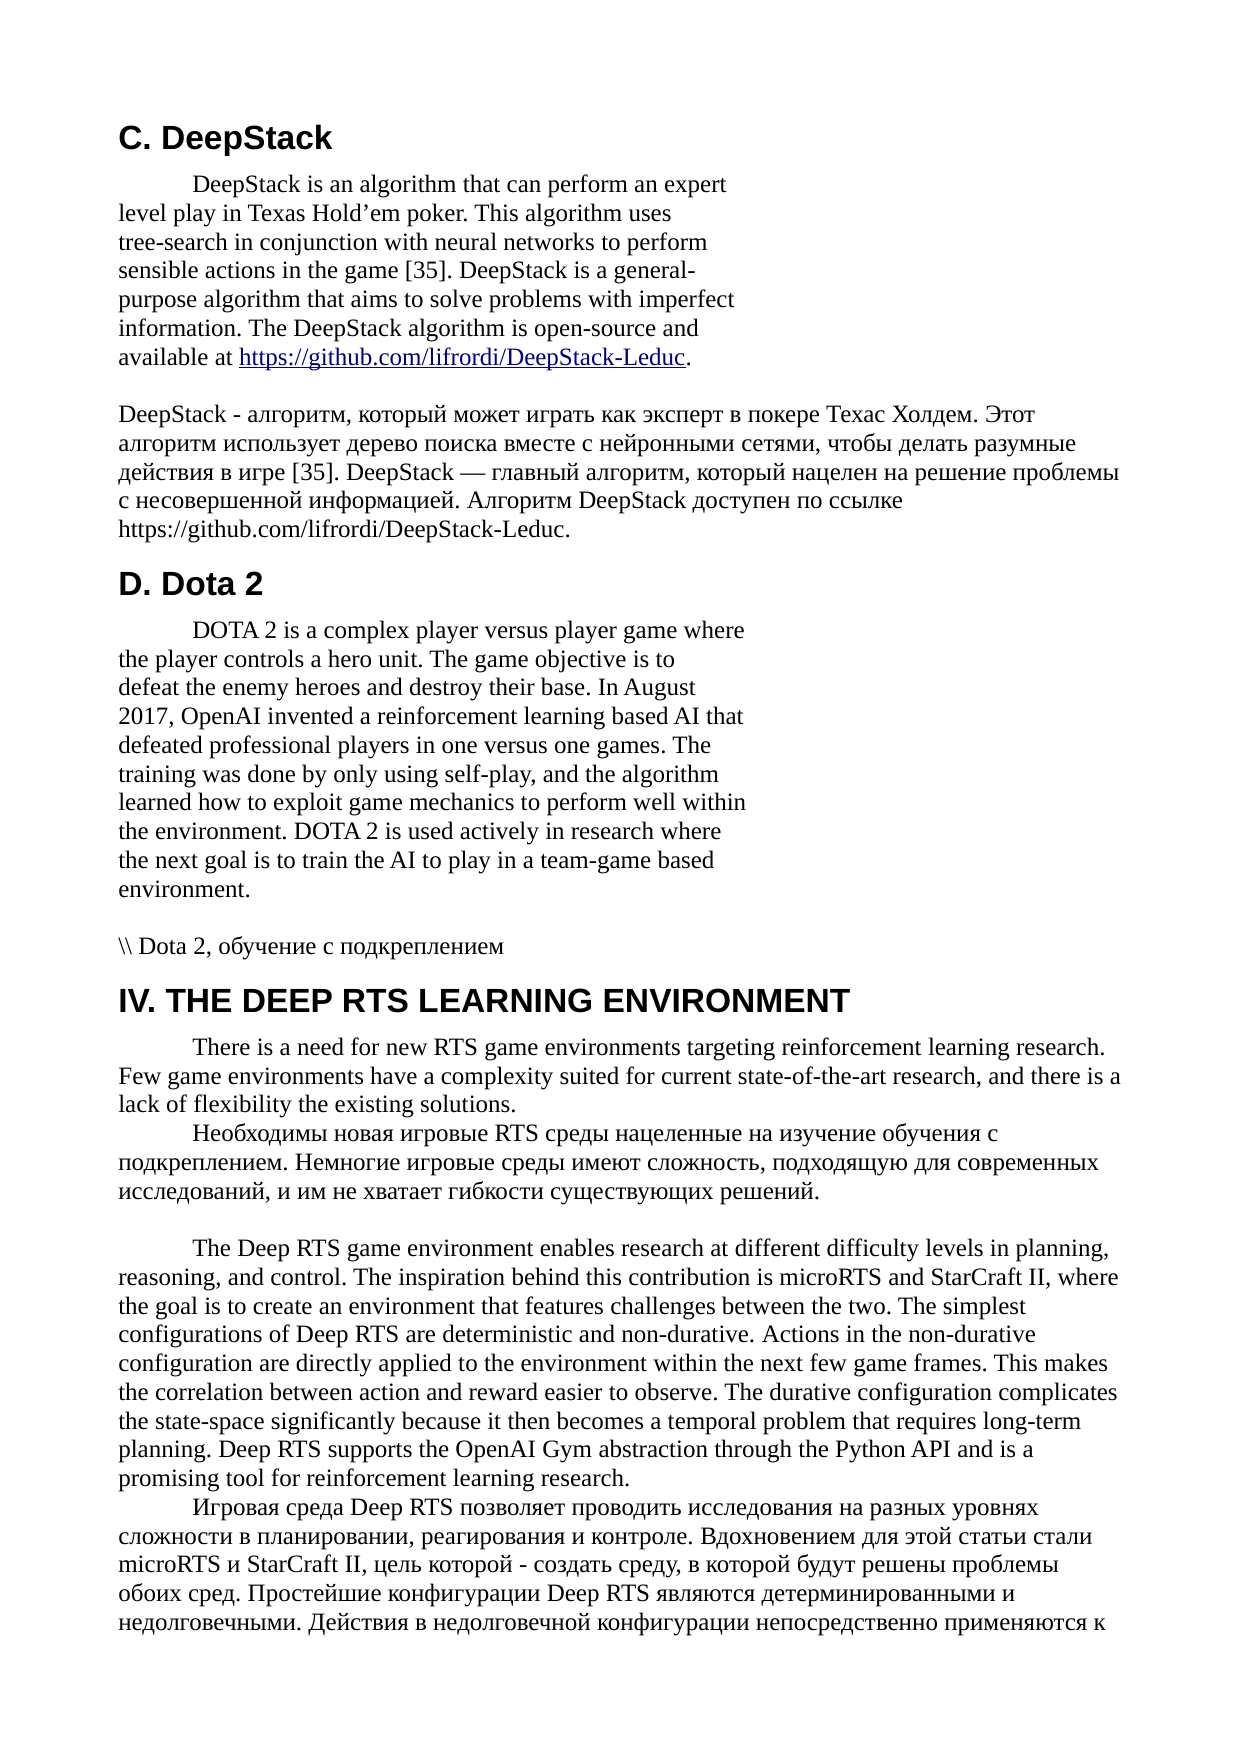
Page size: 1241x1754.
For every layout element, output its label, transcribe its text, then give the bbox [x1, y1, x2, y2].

text information. The DeepStack algorithm is open-source and [118, 313, 1122, 342]
text Необходимы новая игровые RTS среды нацеленные на изучение обучения с подкреплением. Немногие игровые среды имеют сложность, подходящую для современных исследований, и им не хватает гибкости существующих решений. [118, 1118, 1122, 1204]
text learned how to exploit game mechanics to perform well within [118, 787, 1122, 816]
subtitle C. DeepStack [118, 118, 1122, 157]
text available at https://github.com/lifrordi/DeepStack-Leduc. [118, 342, 1122, 371]
text defeated professional players in one versus one games. The [118, 730, 1122, 759]
text the next goal is to train the AI to play in a team-game based [118, 845, 1122, 874]
text purpose algorithm that aims to solve problems with imperfect [118, 284, 1122, 313]
text DOTA 2 is a complex player versus player game where [118, 615, 1122, 644]
text the environment. DOTA 2 is used actively in research where [118, 816, 1122, 845]
text The Deep RTS game environment enables research at different difficulty levels in planning, reasoning, and control. The inspiration behind this contribution is microRTS and StarCraft II, where the goal is to create an environment that features challenges between the two. The simplest configurations of Deep RTS are deterministic and non-durative. Actions in the non-durative configuration are directly applied to the environment within the next few game frames. This makes the correlation between action and reward easier to observe. The durative configuration complicates the state-space significantly because it then becomes a temporal problem that requires long-term planning. Deep RTS supports the OpenAI Gym abstraction through the Python API and is a promising tool for reinforcement learning research. [118, 1233, 1122, 1492]
text training was done by only using self-play, and the algorithm [118, 759, 1122, 787]
text sensible actions in the game [35]. DeepStack is a general- [118, 256, 1122, 284]
text \\ Dota 2, обучение с подкреплением [118, 931, 1122, 960]
subtitle D. Dota 2 [118, 564, 1122, 602]
text 2017, OpenAI invented a reinforcement learning based AI that [118, 701, 1122, 730]
text the player controls a hero unit. The game objective is to [118, 644, 1122, 672]
text environment. [118, 874, 1122, 902]
subtitle IV. THE DEEP RTS LEARNING ENVIRONMENT [118, 981, 1122, 1019]
text There is a need for new RTS game environments targeting reinforcement learning research. Few game environments have a complexity suited for current state-of-the-art research, and there is a lack of flexibility the existing solutions. [118, 1032, 1122, 1118]
text level play in Texas Hold’em poker. This algorithm uses [118, 198, 1122, 227]
text tree-search in conjunction with neural networks to perform [118, 227, 1122, 256]
text DeepStack - алгоритм, который может играть как эксперт в покере Техас Холдем. Этот алгоритм использует дерево поиска вместе с нейронными сетями, чтобы делать разумные действия в игре [35]. DeepStack — главный алгоритм, который нацелен на решение проблемы с несовершенной информацией. Алгоритм DeepStack доступен по ссылке https://github.com/lifrordi/DeepStack-Leduc. [118, 399, 1122, 543]
text Игровая среда Deep RTS позволяет проводить исследования на разных уровнях сложности в планировании, реагирования и контроле. Вдохновением для этой статьи стали microRTS и StarCraft II, цель которой - создать среду, в которой будут решены проблемы обоих сред. Простейшие конфигурации Deep RTS являются детерминированными и недолговечными. Действия в недолговечной конфигурации непосредственно применяются к [118, 1492, 1122, 1636]
text DeepStack is an algorithm that can perform an expert [118, 169, 1122, 198]
text defeat the enemy heroes and destroy their base. In August [118, 672, 1122, 701]
